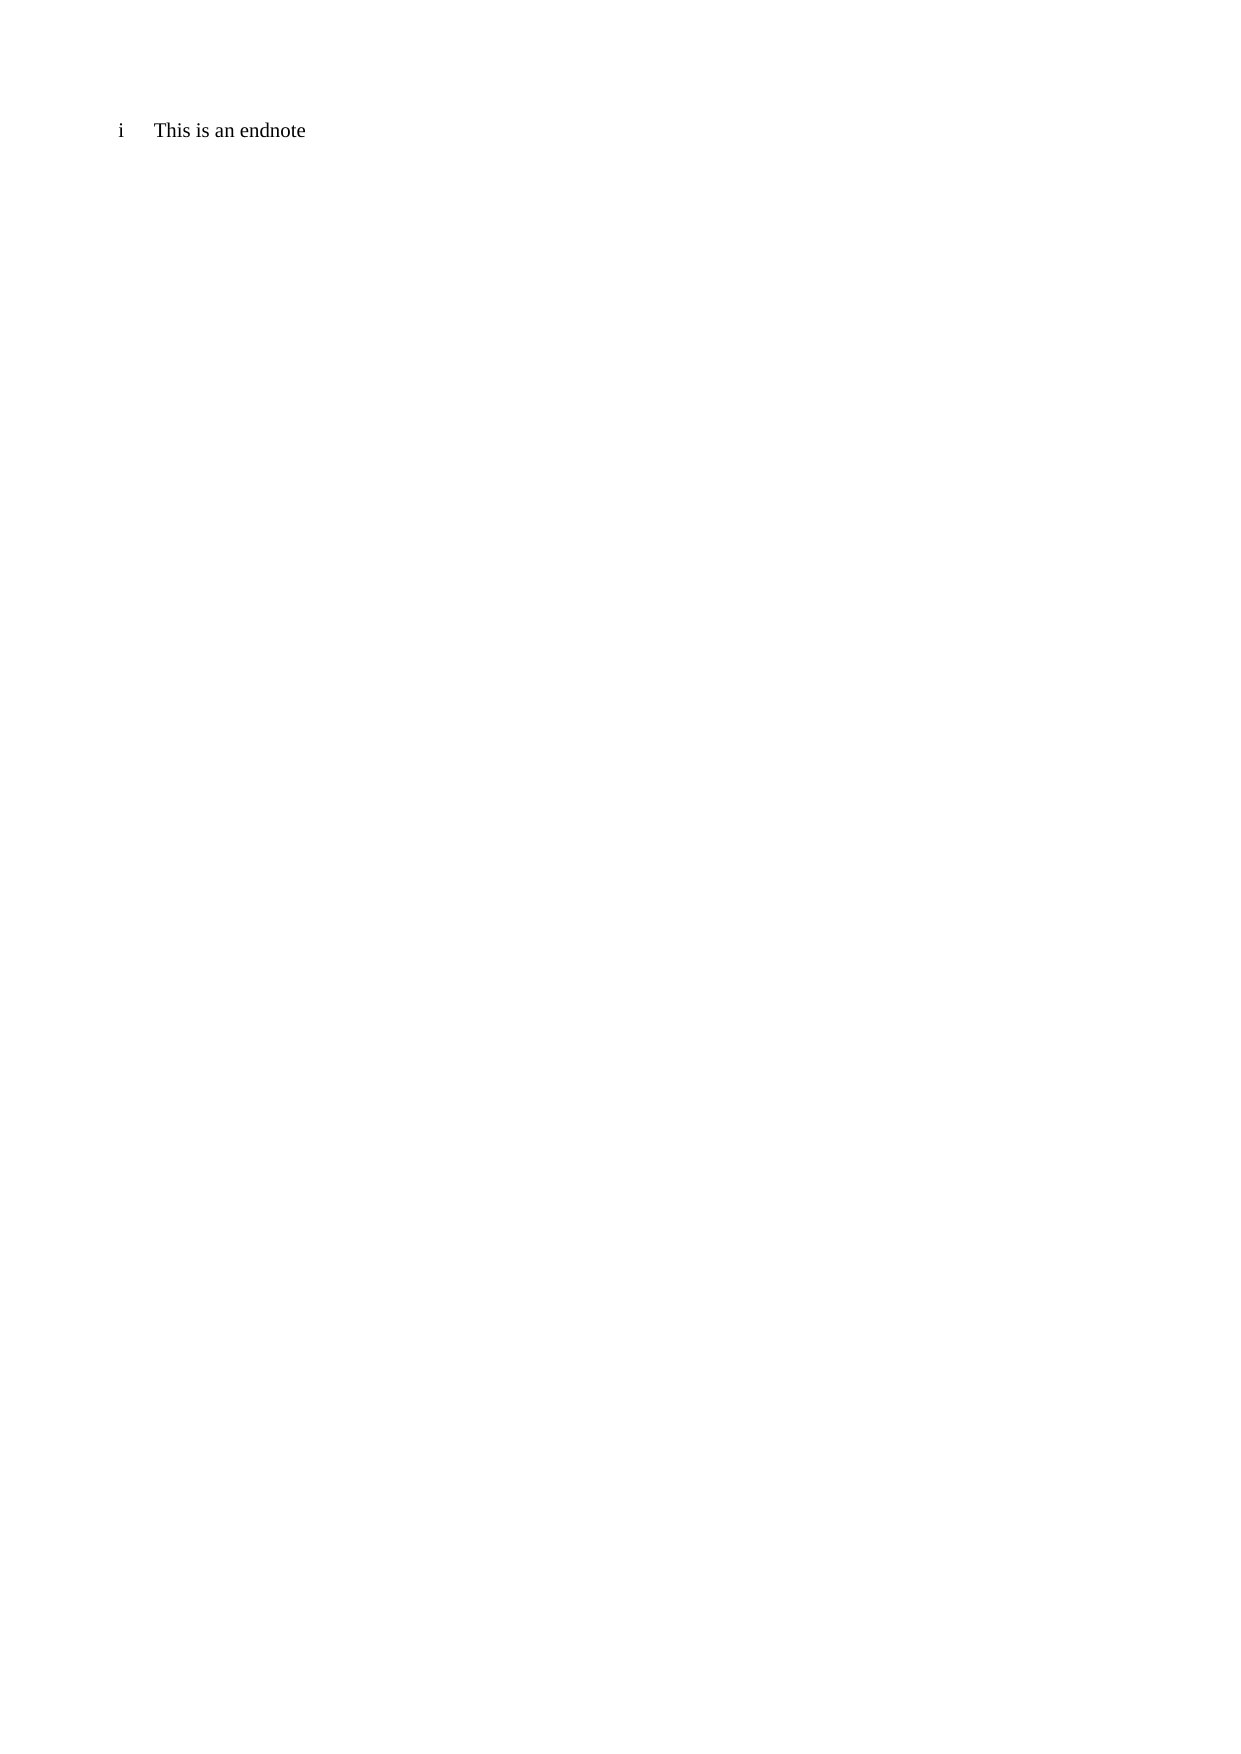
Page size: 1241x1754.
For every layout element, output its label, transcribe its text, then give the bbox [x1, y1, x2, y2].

text This is an endnote [118, 118, 1122, 142]
